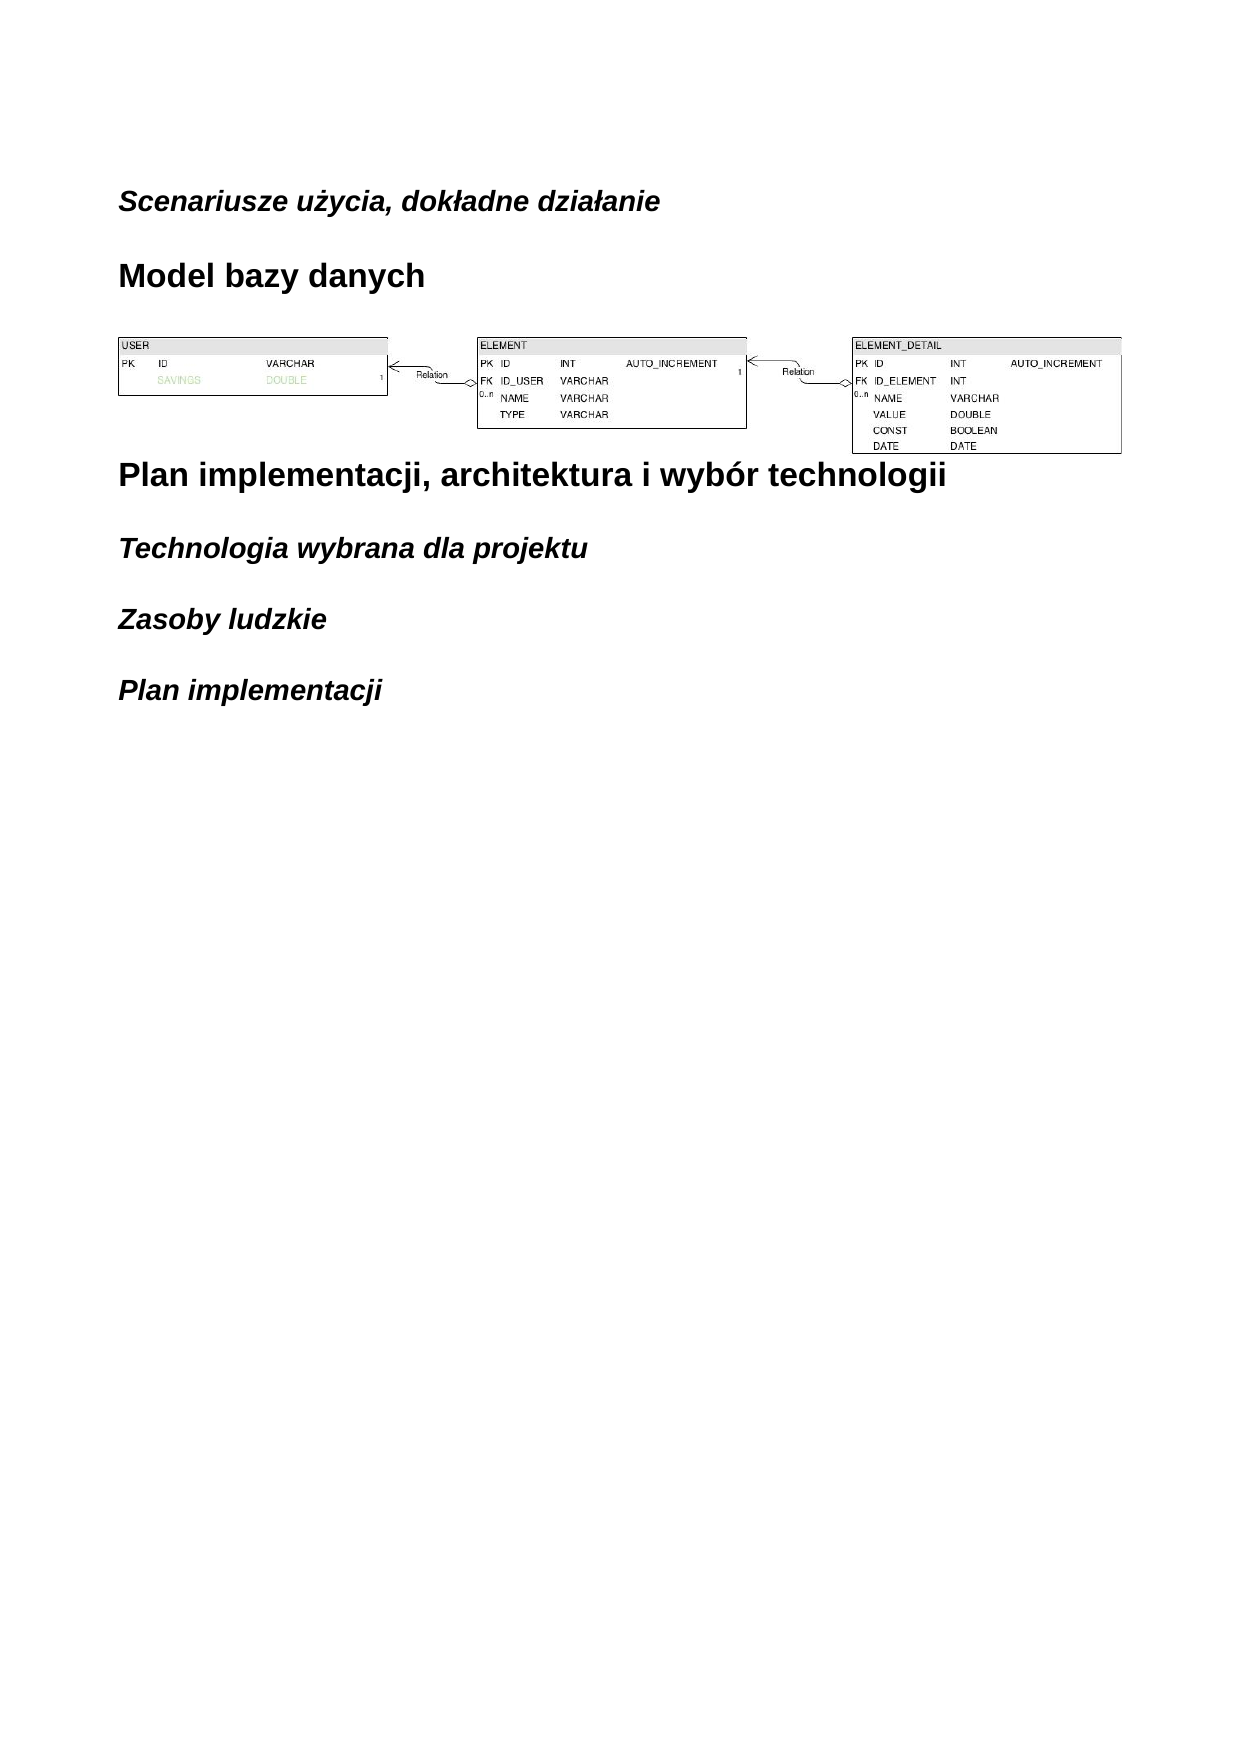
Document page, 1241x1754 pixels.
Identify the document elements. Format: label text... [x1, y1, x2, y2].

subtitle Plan implementacji, architektura i wybór technologii [118, 456, 1122, 494]
subtitle Technologia wybrana dla projektu [118, 531, 1122, 565]
subtitle Zasoby ludzkie [118, 602, 1122, 636]
subtitle Model bazy danych [118, 255, 1122, 294]
subtitle Scenariusze użycia, dokładne działanie [118, 184, 1122, 218]
picture [118, 337, 1122, 456]
subtitle Plan implementacji [118, 673, 1122, 707]
